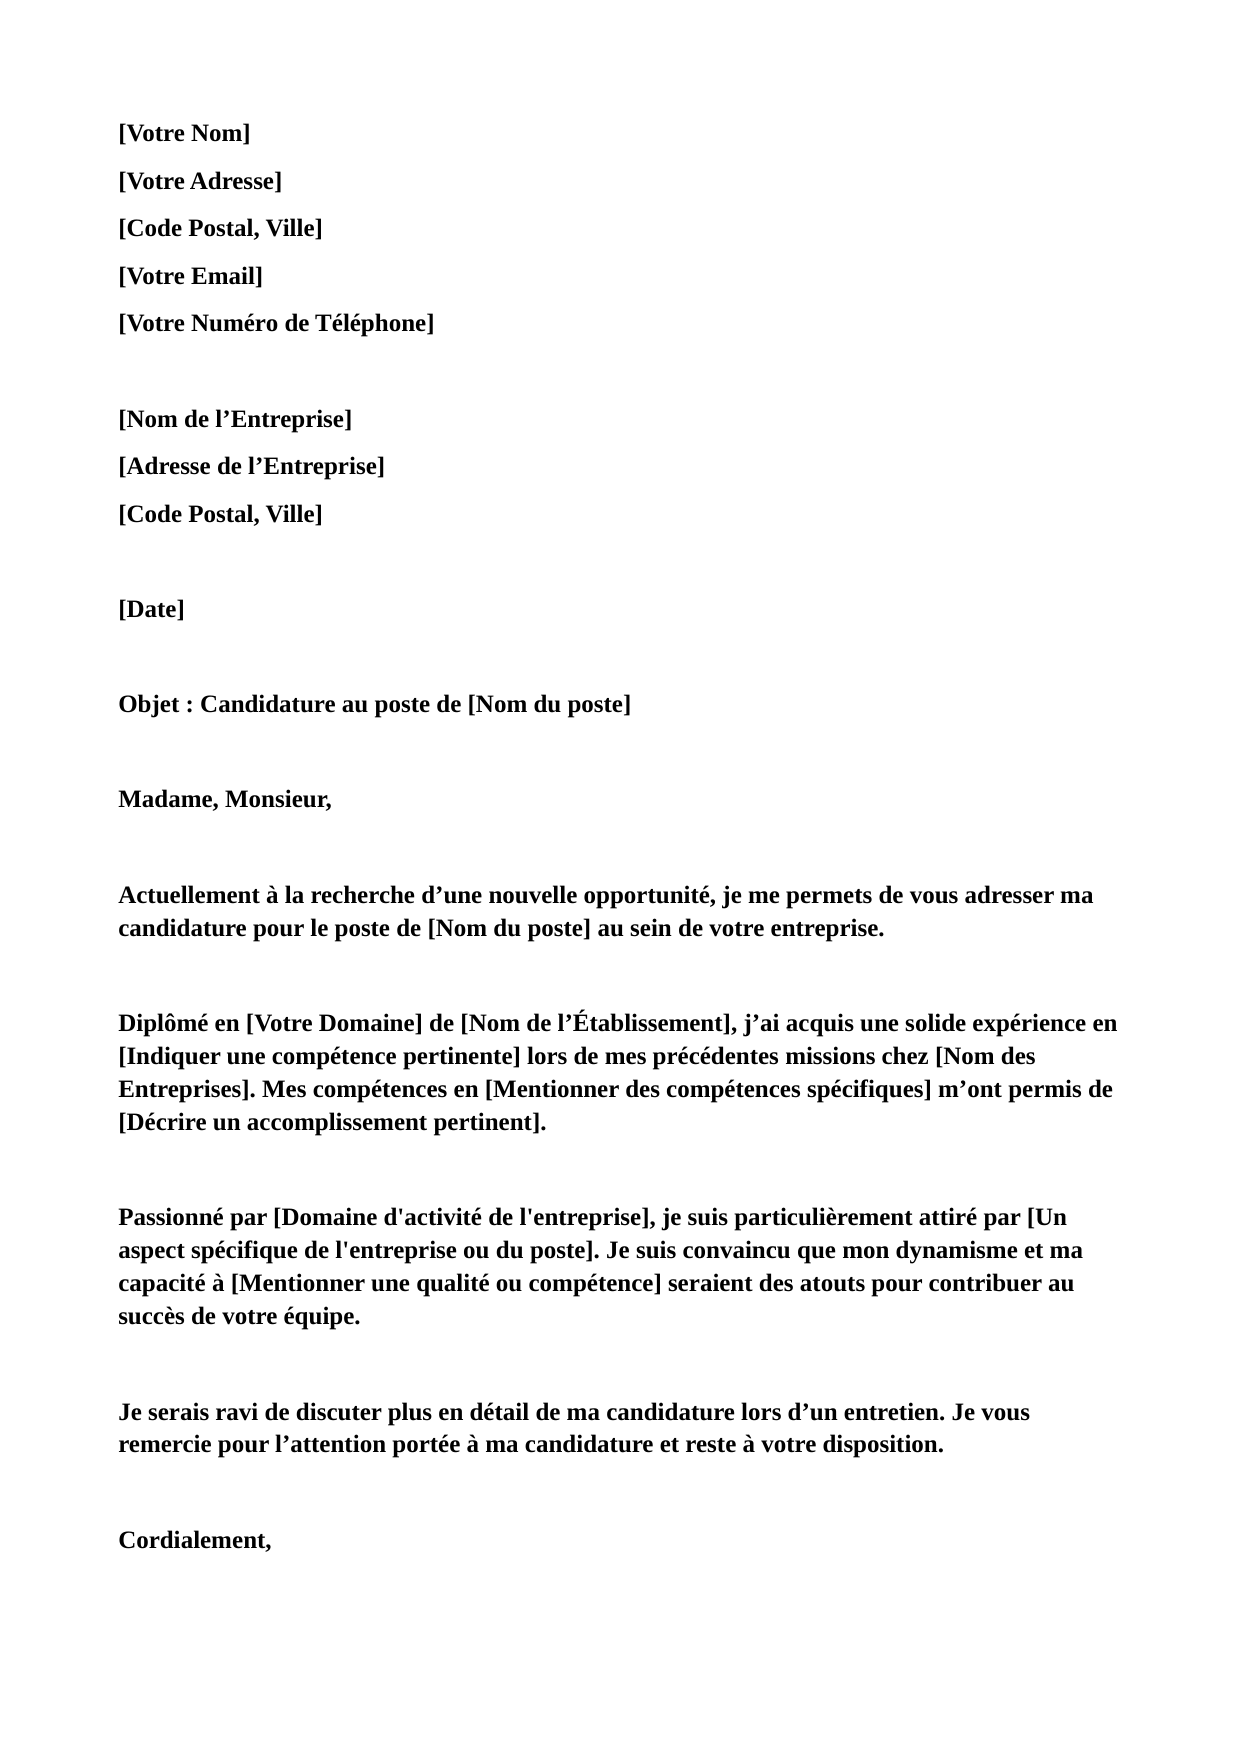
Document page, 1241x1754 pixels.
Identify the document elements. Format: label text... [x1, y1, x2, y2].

text [Nom de l’Entreprise] [118, 404, 1122, 432]
text Je serais ravi de discuter plus en détail de ma candidature lors d’un entretien. Je vous remercie pour l’attention portée à ma candidature et reste à votre disposition. [118, 1397, 1122, 1458]
text [Votre Adresse] [118, 166, 1122, 194]
text [Votre Email] [118, 261, 1122, 290]
text Objet : Candidature au poste de [Nom du poste] [118, 689, 1122, 718]
text Diplômé en [Votre Domaine] de [Nom de l’Établissement], j’ai acquis une solide expérience en [Indiquer une compétence pertinente] lors de mes précédentes missions chez [Nom des Entreprises]. Mes compétences en [Mentionner des compétences spécifiques] m’ont permis de [Décrire un accomplissement pertinent]. [118, 1008, 1122, 1136]
text [Date] [118, 594, 1122, 623]
text Passionné par [Domaine d'activité de l'entreprise], je suis particulièrement attiré par [Un aspect spécifique de l'entreprise ou du poste]. Je suis convaincu que mon dynamisme et ma capacité à [Mentionner une qualité ou compétence] seraient des atouts pour contribuer au succès de votre équipe. [118, 1202, 1122, 1330]
text Actuellement à la recherche d’une nouvelle opportunité, je me permets de vous adresser ma candidature pour le poste de [Nom du poste] au sein de votre entreprise. [118, 880, 1122, 942]
text [Adresse de l’Entreprise] [118, 451, 1122, 480]
text [Code Postal, Ville] [118, 499, 1122, 528]
text Madame, Monsieur, [118, 784, 1122, 813]
text [Code Postal, Ville] [118, 213, 1122, 242]
text [Votre Numéro de Téléphone] [118, 308, 1122, 337]
text [Votre Nom] [118, 118, 1122, 147]
text Cordialement, [118, 1525, 1122, 1553]
